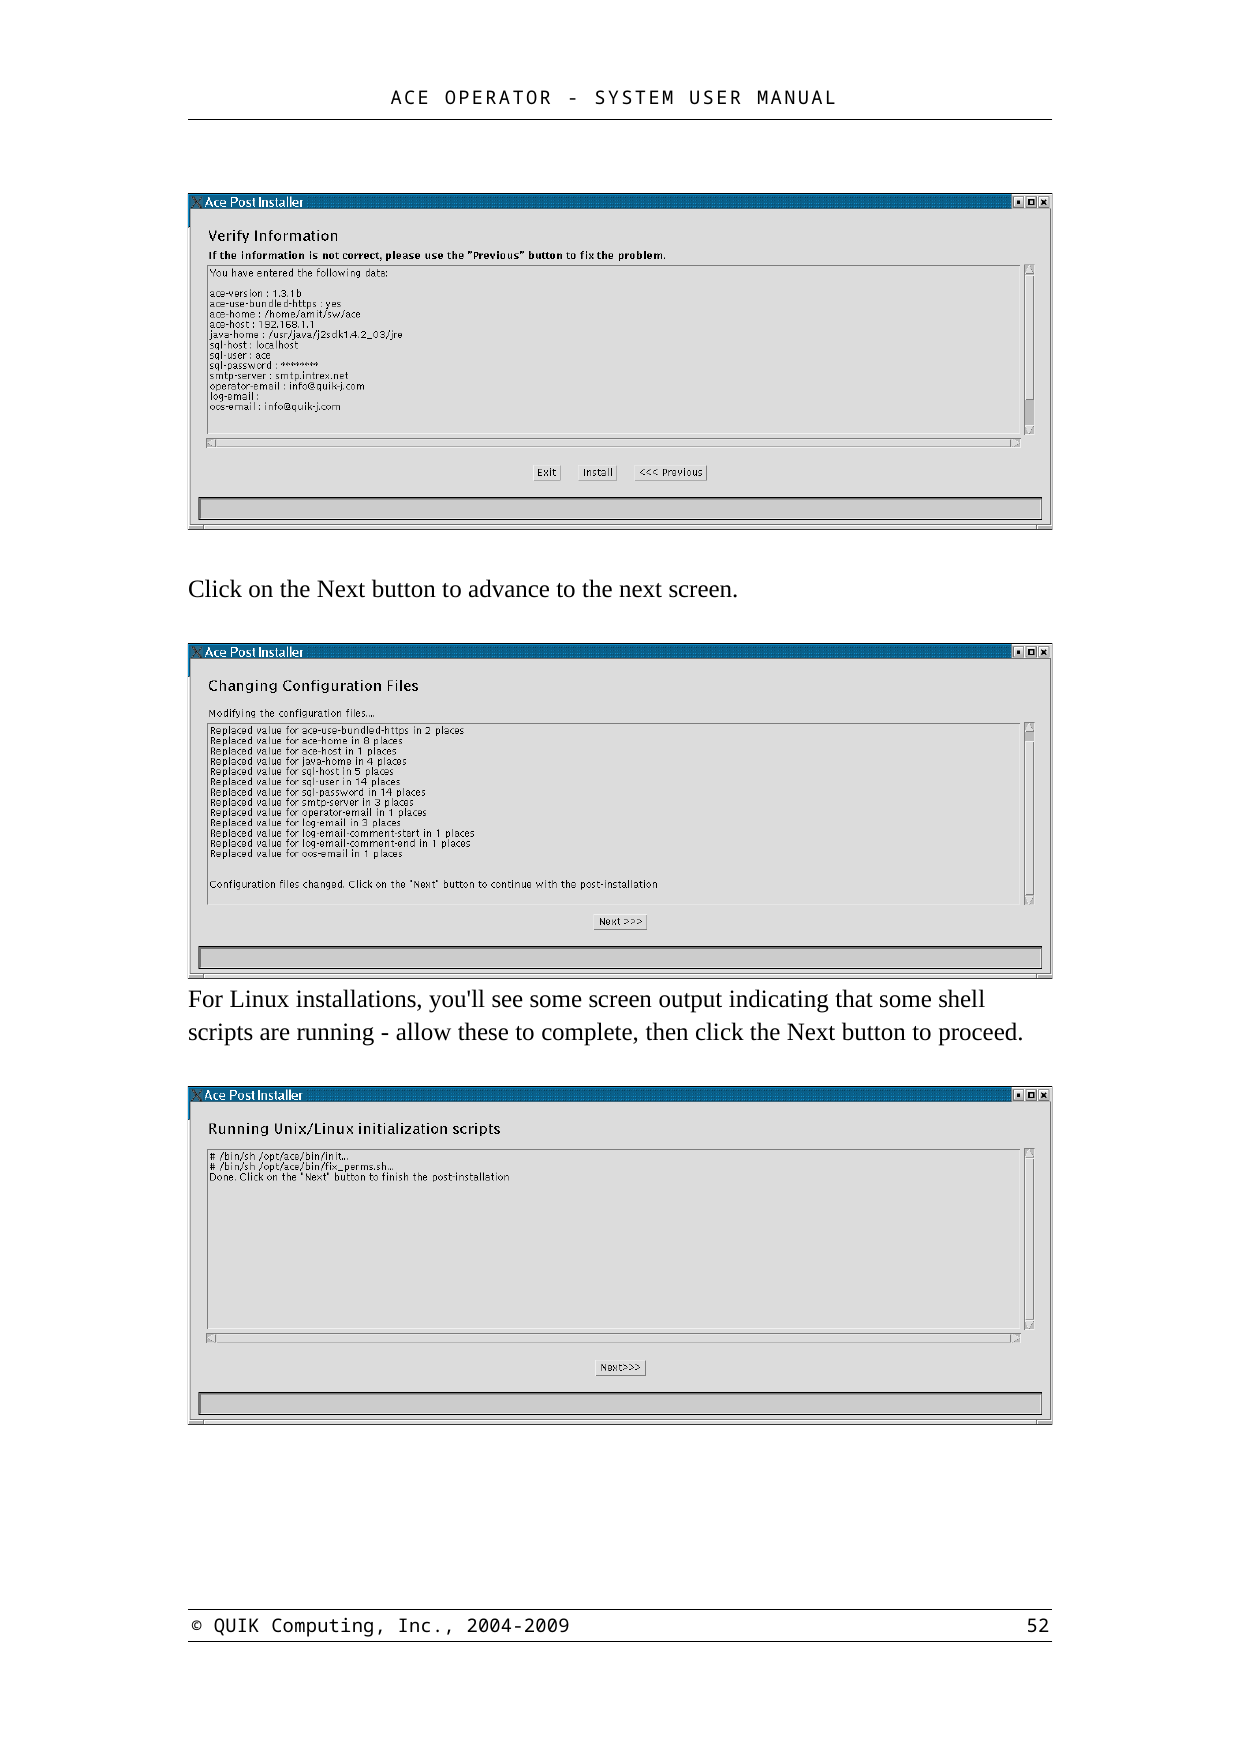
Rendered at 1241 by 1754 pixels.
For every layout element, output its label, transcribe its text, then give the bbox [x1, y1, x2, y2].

picture [187, 643, 1053, 979]
picture [187, 1086, 1053, 1425]
text For Linux installations, you'll see some screen output indicating that some shell scripts are running - allow these to complete, then click the Next button to proceed. [188, 979, 1052, 1046]
text Click on the Next button to advance to the next screen. [188, 575, 1052, 603]
picture [187, 193, 1053, 530]
